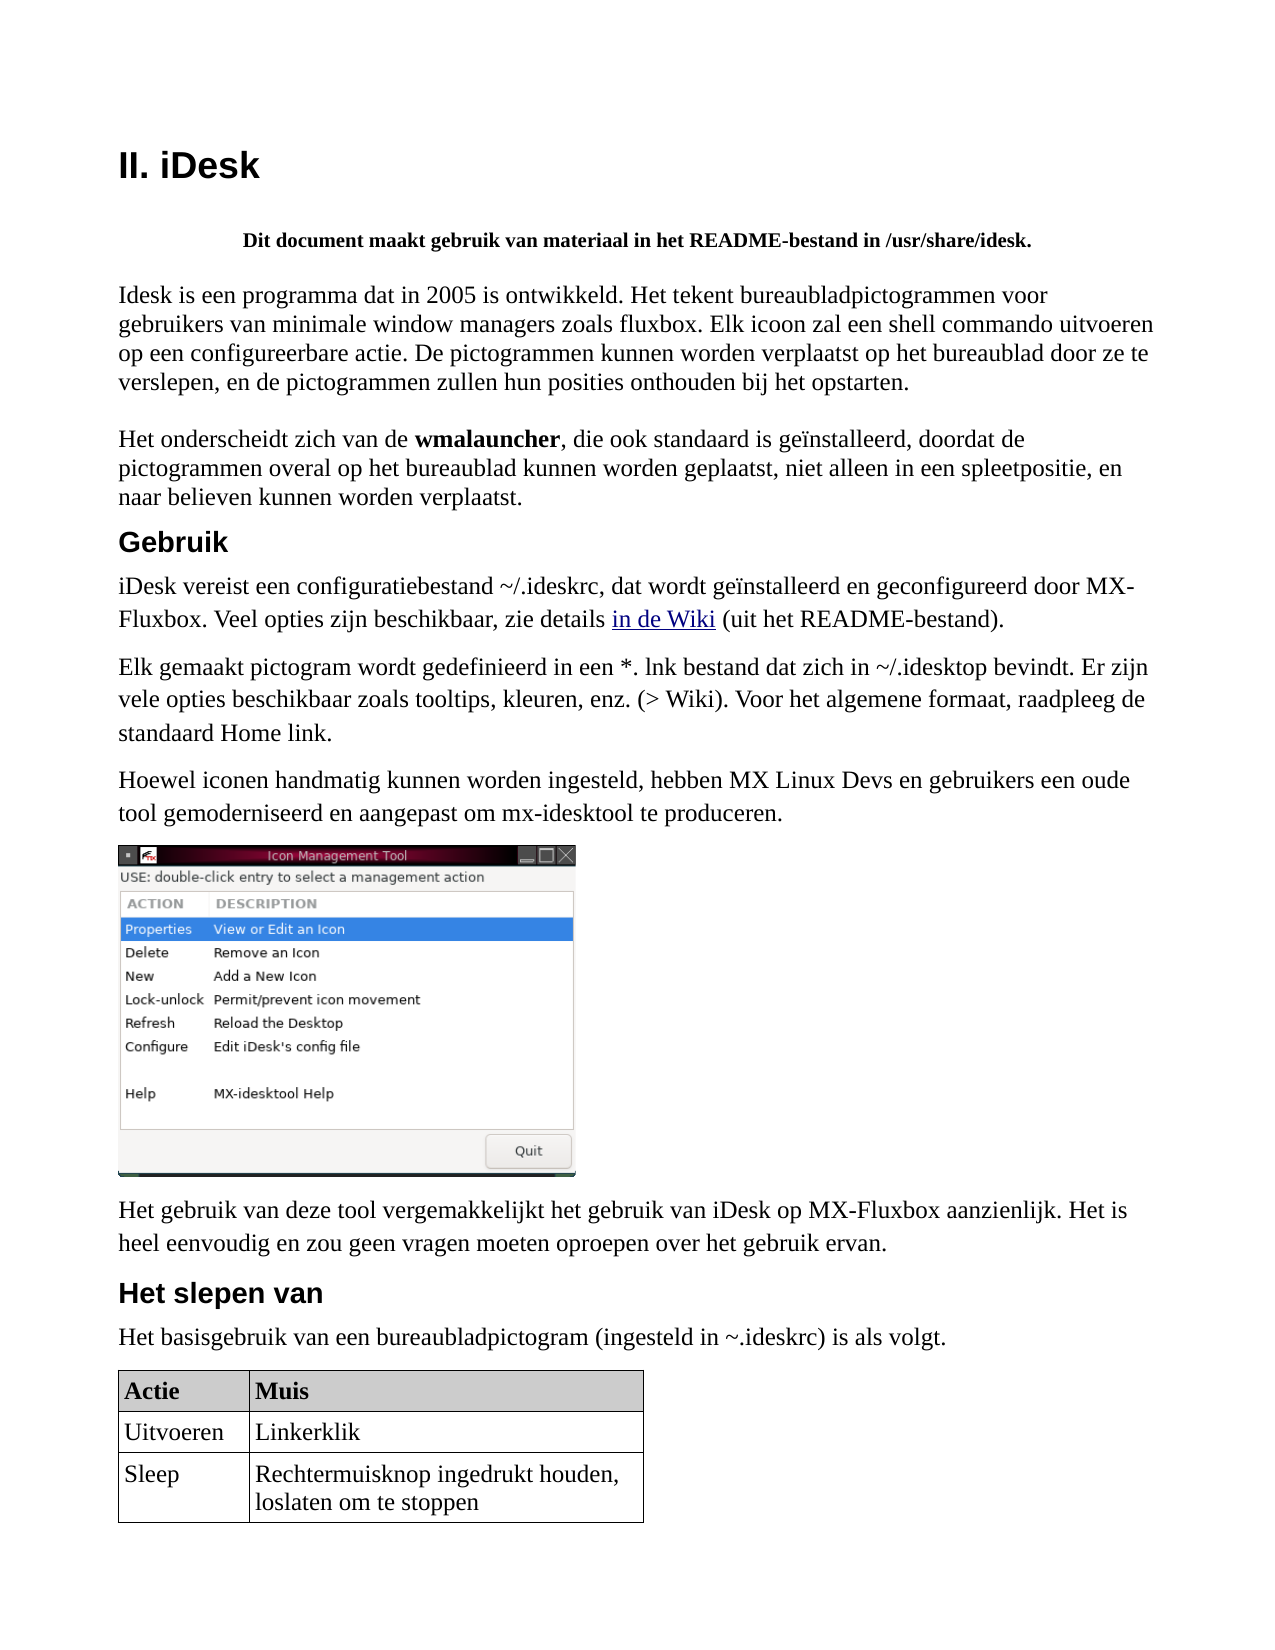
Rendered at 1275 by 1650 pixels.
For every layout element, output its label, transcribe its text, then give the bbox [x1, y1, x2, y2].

picture [118, 845, 576, 1177]
subtitle Het slepen van [118, 1276, 1157, 1309]
text iDesk vereist een configuratiebestand ~/.ideskrc, dat wordt geïnstalleerd en geconfigureerd door MX-Fluxbox. Veel opties zijn beschikbaar, zie details in de Wiki (uit het README-bestand). [118, 571, 1157, 633]
text Elk gemaakt pictogram wordt gedefinieerd in een *. lnk bestand dat zich in ~/.idesktop bevindt. Er zijn vele opties beschikbaar zoals tooltips, kleuren, enz. (> Wiki). Voor het algemene formaat, raadpleeg de standaard Home link. [118, 652, 1157, 746]
table_cell Sleep [119, 1453, 249, 1522]
text Idesk is een programma dat in 2005 is ontwikkeld. Het tekent bureaubladpictogrammen voor gebruikers van minimale window managers zoals fluxbox. Elk icoon zal een shell commando uitvoeren op een configureerbare actie. De pictogrammen kunnen worden verplaatst op het bureaublad door ze te verslepen, en de pictogrammen zullen hun posities onthouden bij het opstarten. [118, 280, 1157, 395]
subtitle Gebruik [118, 525, 1157, 558]
table_header Actie [119, 1371, 249, 1411]
text Het onderscheidt zich van de wmalauncher, die ook standaard is geïnstalleerd, doordat de pictogrammen overal op het bureaublad kunnen worden geplaatst, niet alleen in een spleetpositie, en naar believen kunnen worden verplaatst. [118, 424, 1157, 510]
table_cell Rechtermuisknop ingedrukt houden, loslaten om te stoppen [250, 1453, 643, 1522]
table_cell Linkerklik [250, 1412, 643, 1452]
text Het gebruik van deze tool vergemakkelijkt het gebruik van iDesk op MX-Fluxbox aanzienlijk. Het is heel eenvoudig en zou geen vragen moeten oproepen over het gebruik ervan. [118, 1195, 1157, 1257]
text Dit document maakt gebruik van materiaal in het README-bestand in /usr/share/idesk. [118, 227, 1157, 252]
table_cell Uitvoeren [119, 1412, 249, 1452]
text Het basisgebruik van een bureaubladpictogram (ingesteld in ~.ideskrc) is als volgt. [118, 1322, 1157, 1351]
subtitle II. iDesk [118, 143, 1157, 186]
text Hoewel iconen handmatig kunnen worden ingesteld, hebben MX Linux Devs en gebruikers een oude tool gemoderniseerd en aangepast om mx-idesktool te produceren. [118, 765, 1157, 827]
table_header Muis [250, 1371, 643, 1411]
